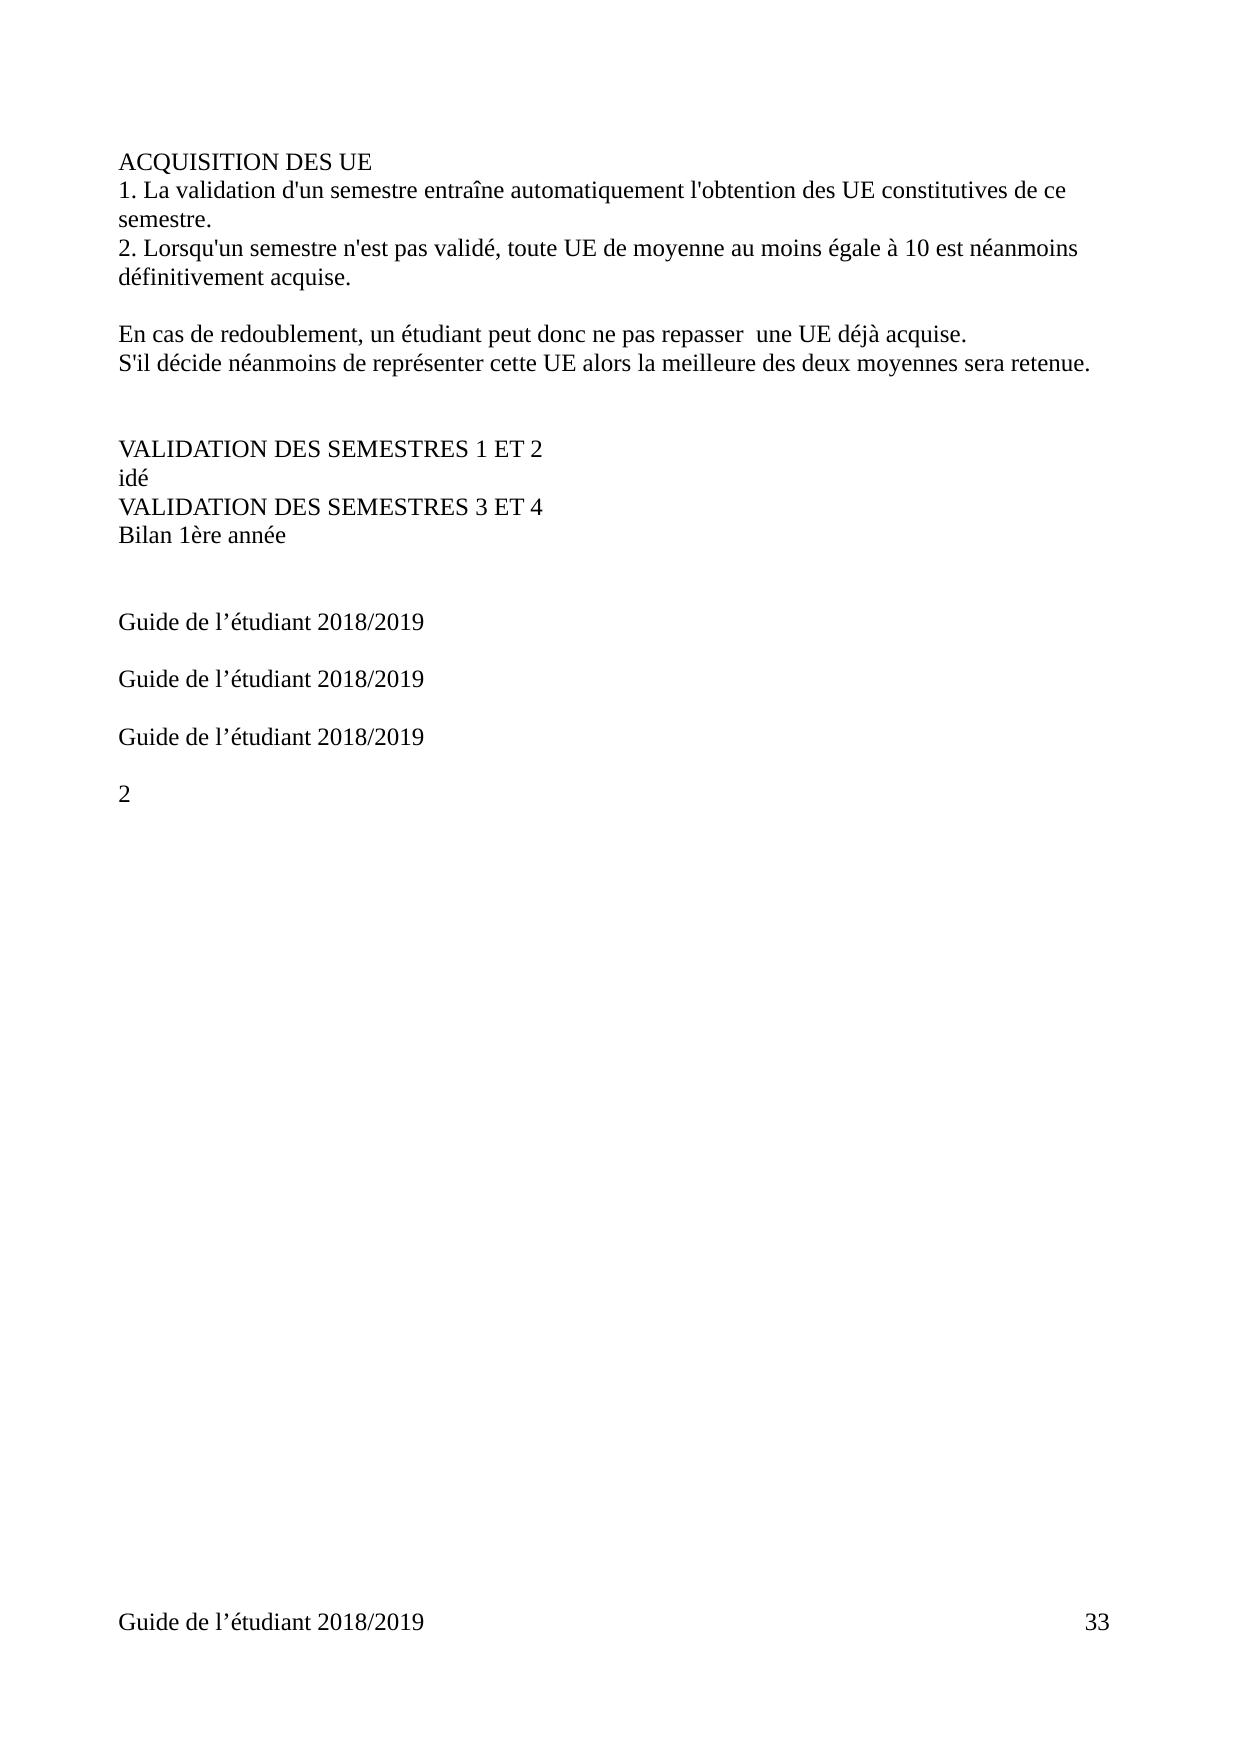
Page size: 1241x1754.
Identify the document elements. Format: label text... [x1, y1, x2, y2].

text S'il décide néanmoins de représenter cette UE alors la meilleure des deux moyennes sera retenue. [118, 348, 1122, 377]
text 2. Lorsqu'un semestre n'est pas validé, toute UE de moyenne au moins égale à 10 est néanmoins définitivement acquise. [118, 233, 1122, 291]
text Guide de l’étudiant 2018/2019 [118, 722, 1122, 751]
text Guide de l’étudiant 2018/2019 [118, 664, 1122, 693]
text idé [118, 463, 1122, 492]
text En cas de redoublement, un étudiant peut donc ne pas repasser une UE déjà acquise. [118, 319, 1122, 348]
text VALIDATION DES SEMESTRES 1 ET 2 [118, 434, 1122, 463]
text ACQUISITION DES UE [118, 147, 1122, 176]
text 1. La validation d'un semestre entraîne automatiquement l'obtention des UE constitutives de ce semestre. [118, 176, 1122, 233]
text VALIDATION DES SEMESTRES 3 ET 4 [118, 492, 1122, 521]
text 2 [118, 779, 1122, 808]
text Bilan 1ère année [118, 521, 1122, 549]
text Guide de l’étudiant 2018/2019 [118, 607, 1122, 636]
